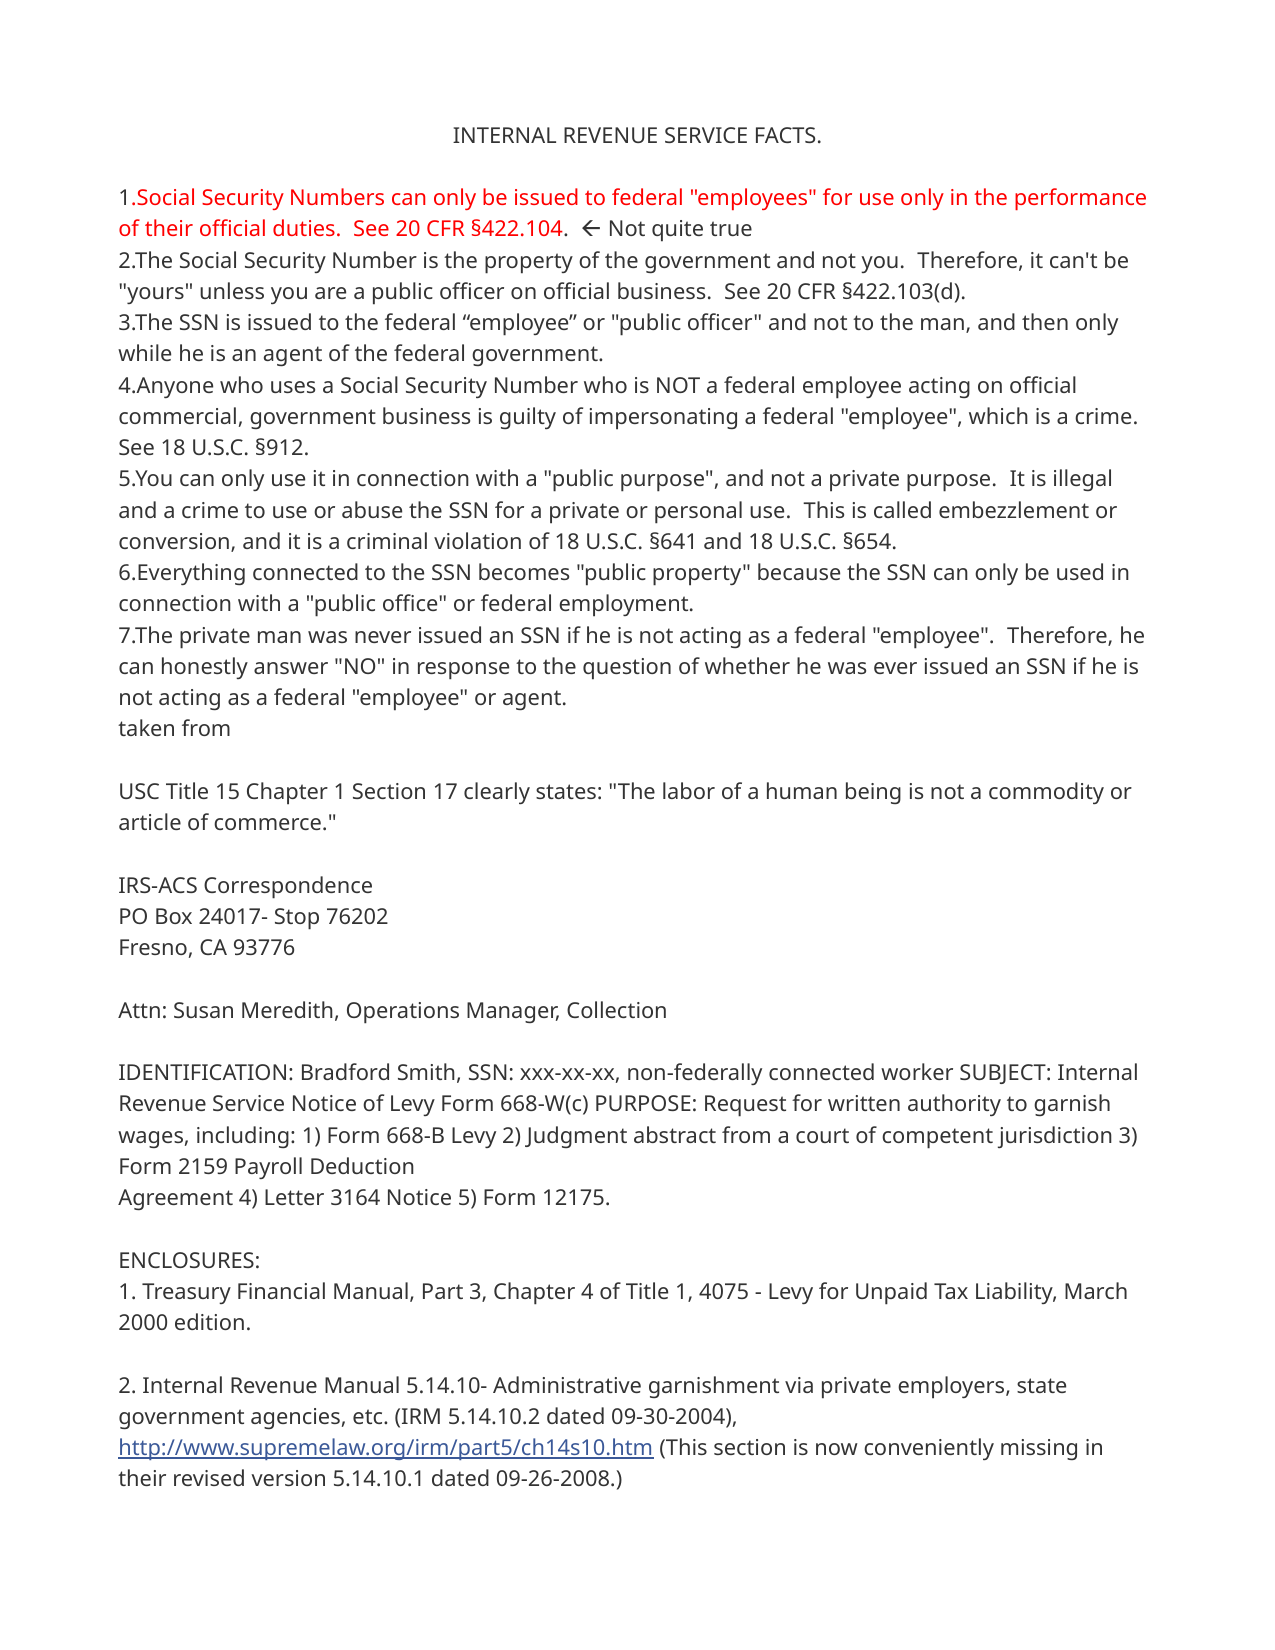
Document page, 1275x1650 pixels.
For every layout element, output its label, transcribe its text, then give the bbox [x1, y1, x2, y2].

text IRS-ACS Correspondence [118, 868, 1157, 899]
text 6.Everything connected to the SSN becomes "public property" because the SSN can only be used in connection with a "public office" or federal employment. [118, 556, 1157, 618]
text 5.You can only use it in connection with a "public purpose", and not a private purpose. It is illegal and a crime to use or abuse the SSN for a private or personal use. This is called embezzlement or conversion, and it is a criminal violation of 18 U.S.C. §641 and 18 U.S.C. §654. [118, 462, 1157, 556]
text PO Box 24017- Stop 76202 [118, 899, 1157, 931]
text Fresno, CA 93776 [118, 931, 1157, 962]
text Agreement 4) Letter 3164 Notice 5) Form 12175. [118, 1181, 1157, 1212]
text USC Title 15 Chapter 1 Section 17 clearly states: "The labor of a human being is not a commodity or article of commerce." [118, 774, 1157, 837]
text 2.The Social Security Number is the property of the government and not you. Therefore, it can't be "yours" unless you are a public officer on official business. See 20 CFR §422.103(d). [118, 243, 1157, 306]
text 1.Social Security Numbers can only be issued to federal "employees" for use only in the performance of their official duties. See 20 CFR §422.104.  Not quite true [118, 181, 1157, 243]
text 7.The private man was never issued an SSN if he is not acting as a federal "employee". Therefore, he can honestly answer "NO" in response to the question of whether he was ever issued an SSN if he is not acting as a federal "employee" or agent. [118, 618, 1157, 712]
text 2. Internal Revenue Manual 5.14.10- Administrative garnishment via private employers, state government agencies, etc. (IRM 5.14.10.2 dated 09-30-2004), http://www.supremelaw.org/irm/part5/ch14s10.htm (This section is now conveniently missing in their revised version 5.14.10.1 dated 09-26-2008.) [118, 1368, 1157, 1493]
text 3.The SSN is issued to the federal “employee” or "public officer" and not to the man, and then only while he is an agent of the federal government. [118, 306, 1157, 368]
text 4.Anyone who uses a Social Security Number who is NOT a federal employee acting on official commercial, government business is guilty of impersonating a federal "employee", which is a crime. See 18 U.S.C. §912. [118, 368, 1157, 462]
text ENCLOSURES: [118, 1243, 1157, 1274]
text Attn: Susan Meredith, Operations Manager, Collection [118, 993, 1157, 1024]
text INTERNAL REVENUE SERVICE FACTS. [118, 118, 1157, 149]
text taken from [118, 712, 1157, 743]
text IDENTIFICATION: Bradford Smith, SSN: xxx-xx-xx, non-federally connected worker SUBJECT: Internal Revenue Service Notice of Levy Form 668-W(c) PURPOSE: Request for written authority to garnish wages, including: 1) Form 668-B Levy 2) Judgment abstract from a court of competent jurisdiction 3) Form 2159 Payroll Deduction [118, 1056, 1157, 1181]
text 1. Treasury Financial Manual, Part 3, Chapter 4 of Title 1, 4075 - Levy for Unpaid Tax Liability, March 2000 edition. [118, 1274, 1157, 1337]
